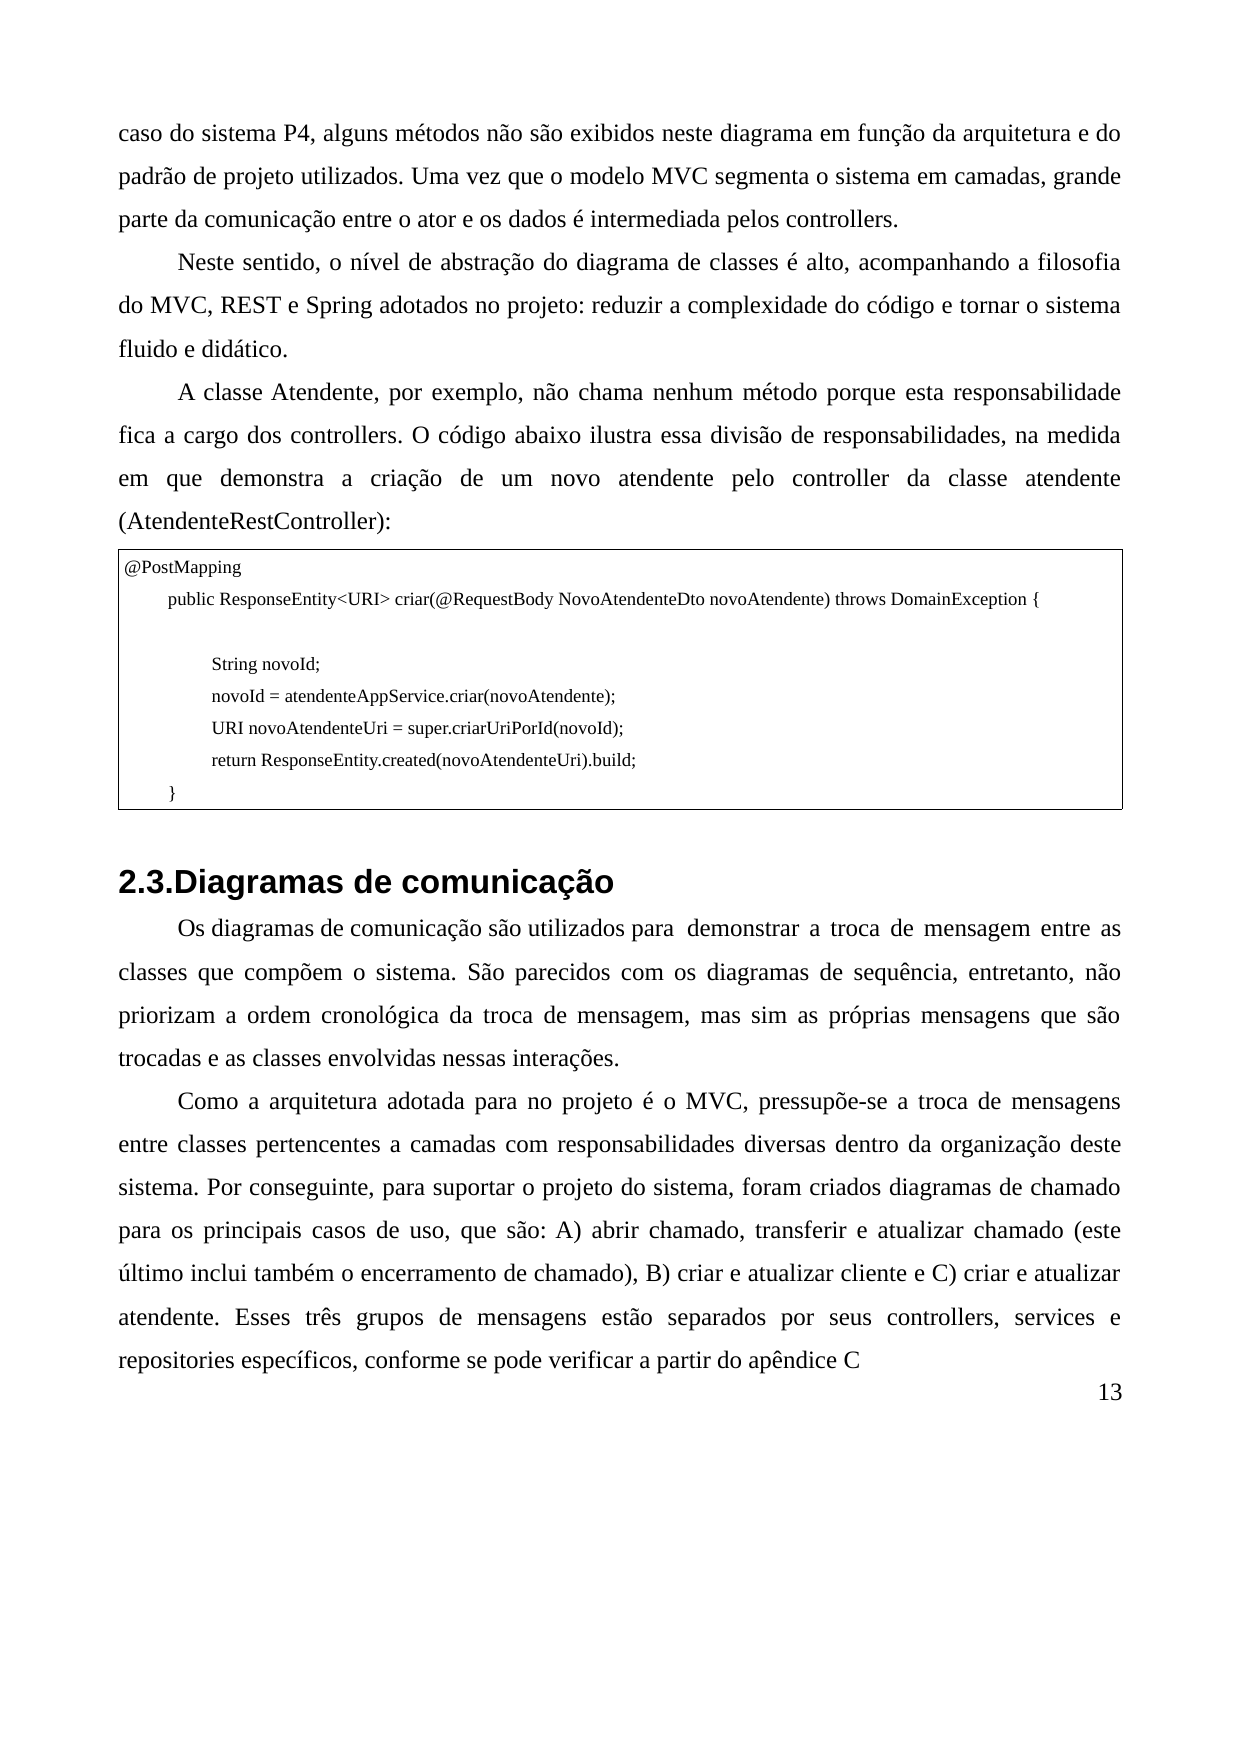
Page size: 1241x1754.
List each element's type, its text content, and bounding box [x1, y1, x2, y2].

text Como a arquitetura adotada para no projeto é o MVC, pressupõe-se a troca de mensagens entre classes pertencentes a camadas com responsabilidades diversas dentro da organização deste sistema. Por conseguinte, para suportar o projeto do sistema, foram criados diagramas de chamado para os principais casos de uso, que são: A) abrir chamado, transferir e atualizar chamado (este último inclui também o encerramento de chamado), B) criar e atualizar cliente e C) criar e atualizar atendente. Esses três grupos de mensagens estão separados por seus controllers, services e repositories específicos, conforme se pode verificar a partir do apêndice C [118, 1086, 1122, 1373]
list Neste sentido, o nível de abstração do diagrama de classes é alto, acompanhando a filosofia do MVC, REST e Spring adotados no projeto: reduzir a complexidade do código e tornar o sistema fluido e didático. [118, 247, 1122, 362]
list A classe Atendente, por exemplo, não chama nenhum método porque esta responsabilidade fica a cargo dos controllers. O código abaixo ilustra essa divisão de responsabilidades, na medida em que demonstra a criação de um novo atendente pelo controller da classe atendente (AtendenteRestController): [118, 377, 1122, 535]
text Os diagramas de comunicação são utilizados para demonstrar a troca de mensagem entre as classes que compõem o sistema. São parecidos com os diagramas de sequência, entretanto, não priorizam a ordem cronológica da troca de mensagem, mas sim as próprias mensagens que são trocadas e as classes envolvidas nessas interações. [118, 913, 1122, 1072]
list caso do sistema P4, alguns métodos não são exibidos neste diagrama em função da arquitetura e do padrão de projeto utilizados. Uma vez que o modelo MVC segmenta o sistema em camadas, grande parte da comunicação entre o ator e os dados é intermediada pelos controllers. [118, 118, 1122, 233]
subtitle 2.3.Diagramas de comunicação [118, 863, 1122, 901]
table_header @PostMapping public ResponseEntity<URI> criar(@RequestBody NovoAtendenteDto novoAtendente) throws DomainException { String novoId; novoId = atendenteAppService.criar(novoAtendente); URI novoAtendenteUri = super.criarUriPorId(novoId); return ResponseEntity.created(novoAtendenteUri).build; } [119, 550, 1122, 809]
